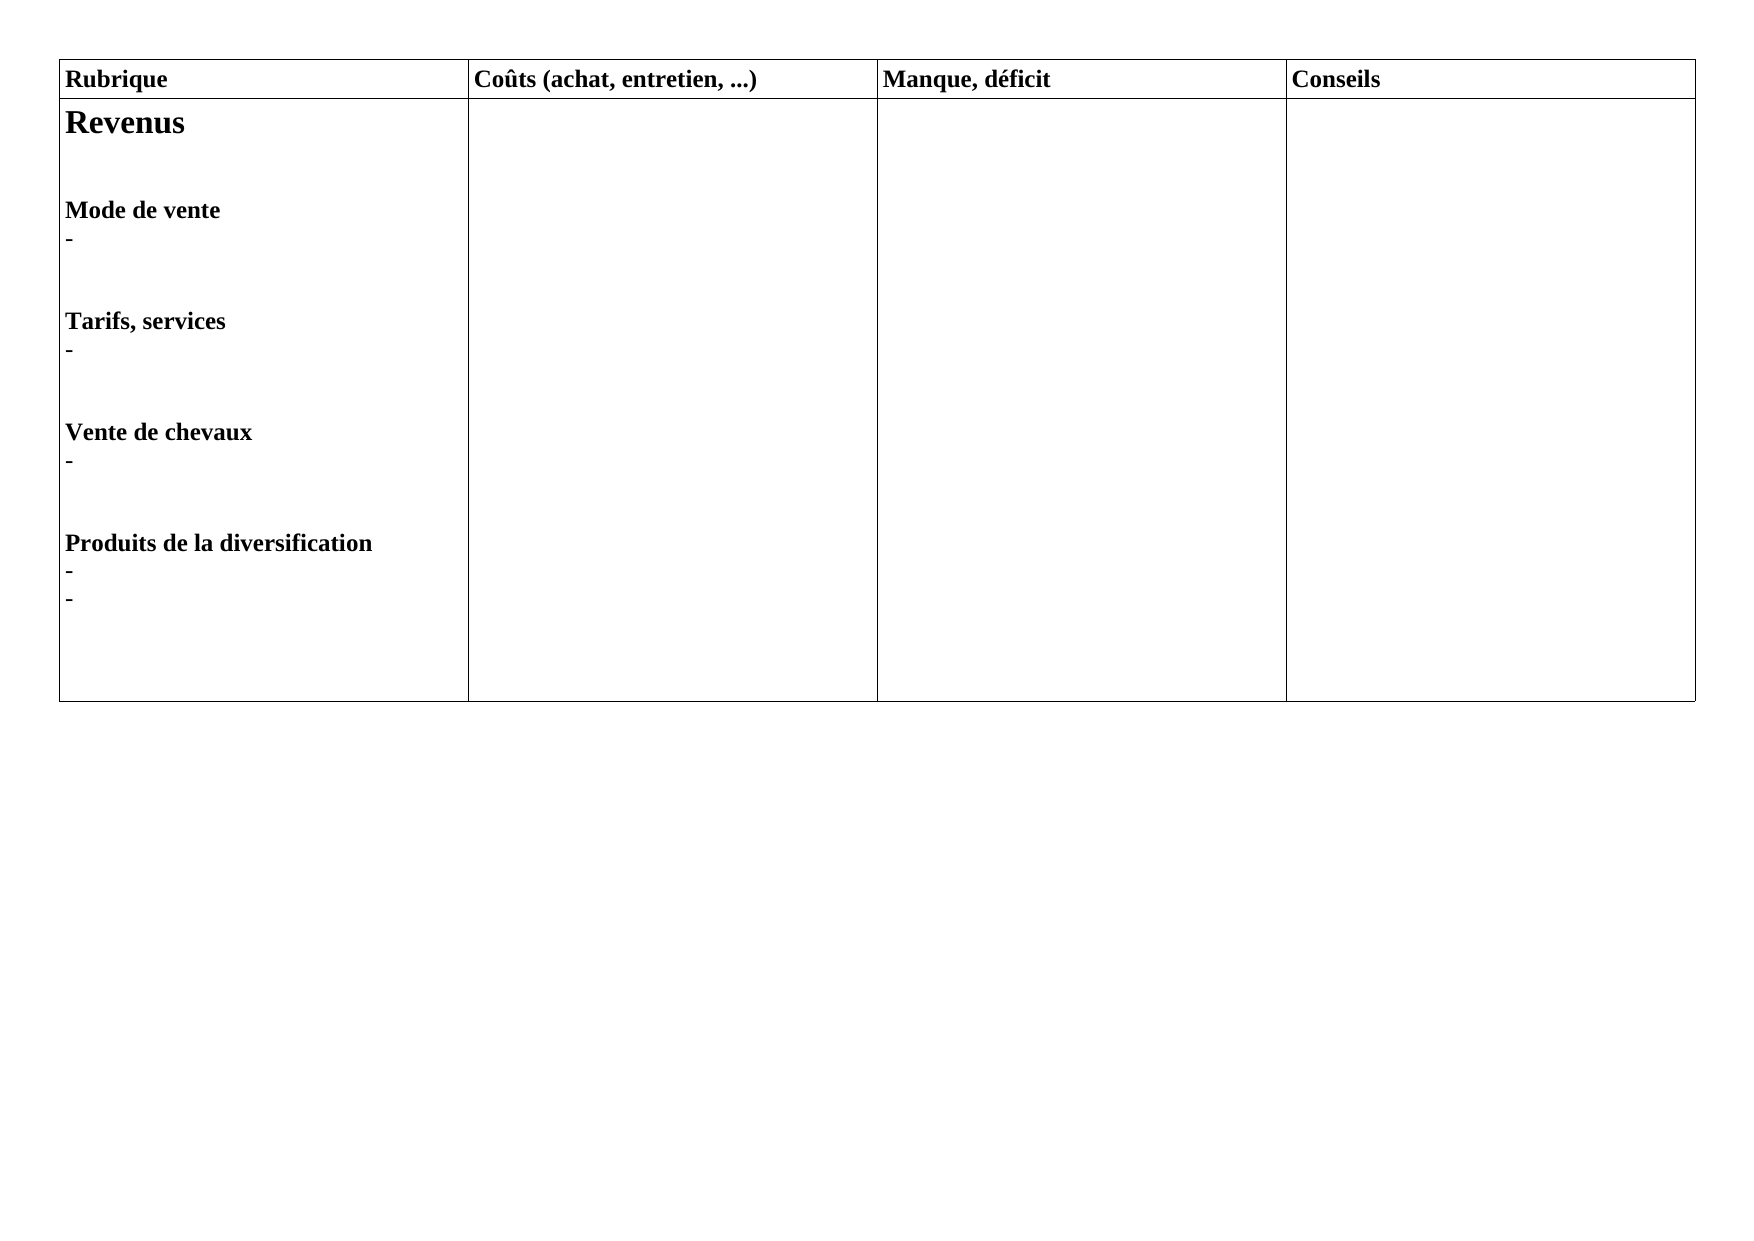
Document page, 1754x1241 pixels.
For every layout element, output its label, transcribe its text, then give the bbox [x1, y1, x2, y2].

table_cell [878, 99, 1286, 701]
table_header Rubrique [60, 60, 468, 98]
table_header Conseils [1287, 60, 1695, 98]
table_cell Revenus Mode de vente - Tarifs, services - Vente de chevaux - Produits de la diversification - - [60, 99, 468, 701]
table_header Coûts (achat, entretien, ...) [469, 60, 877, 98]
table_cell [469, 99, 877, 701]
table_header Manque, déficit [878, 60, 1286, 98]
table_cell [1287, 99, 1695, 701]
